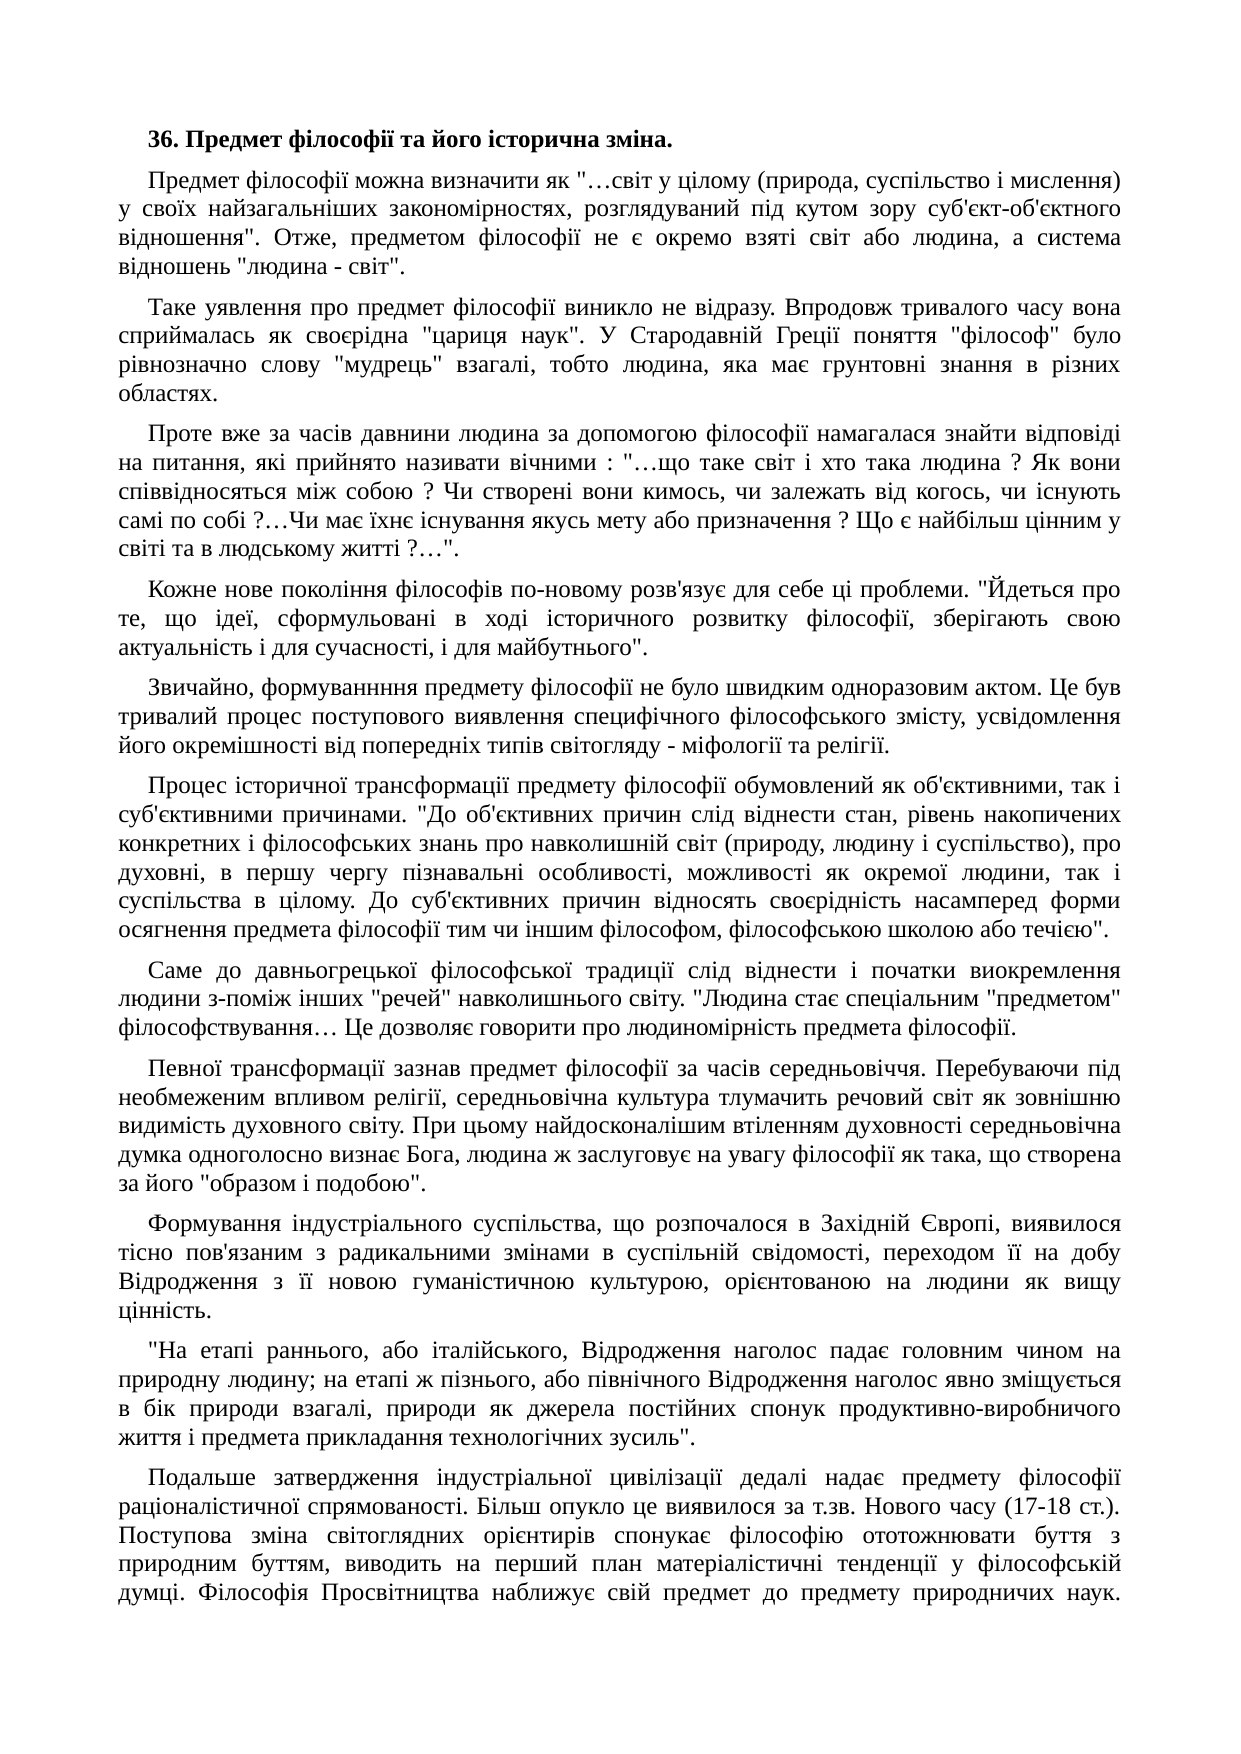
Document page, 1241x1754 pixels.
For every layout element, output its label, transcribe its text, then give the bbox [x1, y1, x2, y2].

text Подальше затвердження індустріальної цивілізації дедалі надає предмету філософії раціоналістичної спрямованості. Більш опукло це виявилося за т.зв. Нового часу (17-18 ст.). Поступова зміна світоглядних орієнтирів спонукає філософію ототожнювати буття з природним буттям, виводить на перший план матеріалістичні тенденції у філософській думці. Філософія Просвітництва наближує свій предмет до предмету природничих наук. [118, 1462, 1122, 1606]
text Кожне нове покоління філософів по-новому розв'язує для себе ці проблеми. "Йдеться про те, що ідеї, сформульовані в ході історичного розвитку філософії, зберігають свою актуальність і для сучасності, і для майбутнього". [118, 574, 1122, 660]
text Предмет філософії можна визначити як "…світ у цілому (природа, суспільство і мислення) у своїх найзагальніших закономірностях, розглядуваний під кутом зору суб'єкт-об'єктного відношення". Отже, предметом філософії не є окремо взяті світ або людина, а система відношень "людина - світ". [118, 165, 1122, 280]
text 36. Предмет філософії та його історична зміна. [118, 124, 1122, 153]
text Процес історичної трансформації предмету філософії обумовлений як об'єктивними, так і суб'єктивними причинами. "До об'єктивних причин слід віднести стан, рівень накопичених конкретних і філософських знань про навколишній світ (природу, людину і суспільство), про духовні, в першу чергу пізнавальні особливості, можливості як окремої людини, так і суспільства в цілому. До суб'єктивних причин відносять своєрідність насамперед форми осягнення предмета філософії тим чи іншим філософом, філософською школою або течією". [118, 770, 1122, 943]
text Формування індустріального суспільства, що розпочалося в Західній Європі, виявилося тісно пов'язаним з радикальними змінами в суспільній свідомості, переходом її на добу Відродження з її новою гуманістичною культурою, орієнтованою на людини як вищу цінність. [118, 1208, 1122, 1323]
text Певної трансформації зазнав предмет філософії за часів середньовіччя. Перебуваючи під необмеженим впливом релігії, середньовічна культура тлумачить речовий світ як зовнішню видимість духовного світу. При цьому найдосконалішим втіленням духовності середньовічна думка одноголосно визнає Бога, людина ж заслуговує на увагу філософії як така, що створена за його "образом і подобою". [118, 1053, 1122, 1197]
text Проте вже за часів давнини людина за допомогою філософії намагалася знайти відповіді на питання, які прийнято називати вічними : "…що таке світ і хто така людина ? Як вони співвідносяться між собою ? Чи створені вони кимось, чи залежать від когось, чи існують самі по собі ?…Чи має їхнє існування якусь мету або призначення ? Що є найбільш цінним у світі та в людському житті ?…". [118, 418, 1122, 562]
text Саме до давньогрецької філософської традиції слід віднести і початки виокремлення людини з-поміж інших "речей" навколишнього світу. "Людина стає спеціальним "предметом" філософствування… Це дозволяє говорити про людиномірність предмета філософії. [118, 955, 1122, 1041]
text Звичайно, формуваннння предмету філософії не було швидким одноразовим актом. Це був тривалий процес поступового виявлення специфічного філософського змісту, усвідомлення його окремішності від попередніх типів світогляду - міфології та релігії. [118, 672, 1122, 758]
text Таке уявлення про предмет філософії виникло не відразу. Впродовж тривалого часу вона сприймалась як своєрідна "цариця наук". У Стародавній Греції поняття "філософ" було рівнозначно слову "мудрець" взагалі, тобто людина, яка має грунтовні знання в різних областях. [118, 292, 1122, 407]
text "На етапі раннього, або італійського, Відродження наголос падає головним чином на природну людину; на етапі ж пізнього, або північного Відродження наголос явно зміщується в бік природи взагалі, природи як джерела постійних спонук продуктивно-виробничого життя і предмета прикладання технологічних зусиль". [118, 1335, 1122, 1450]
